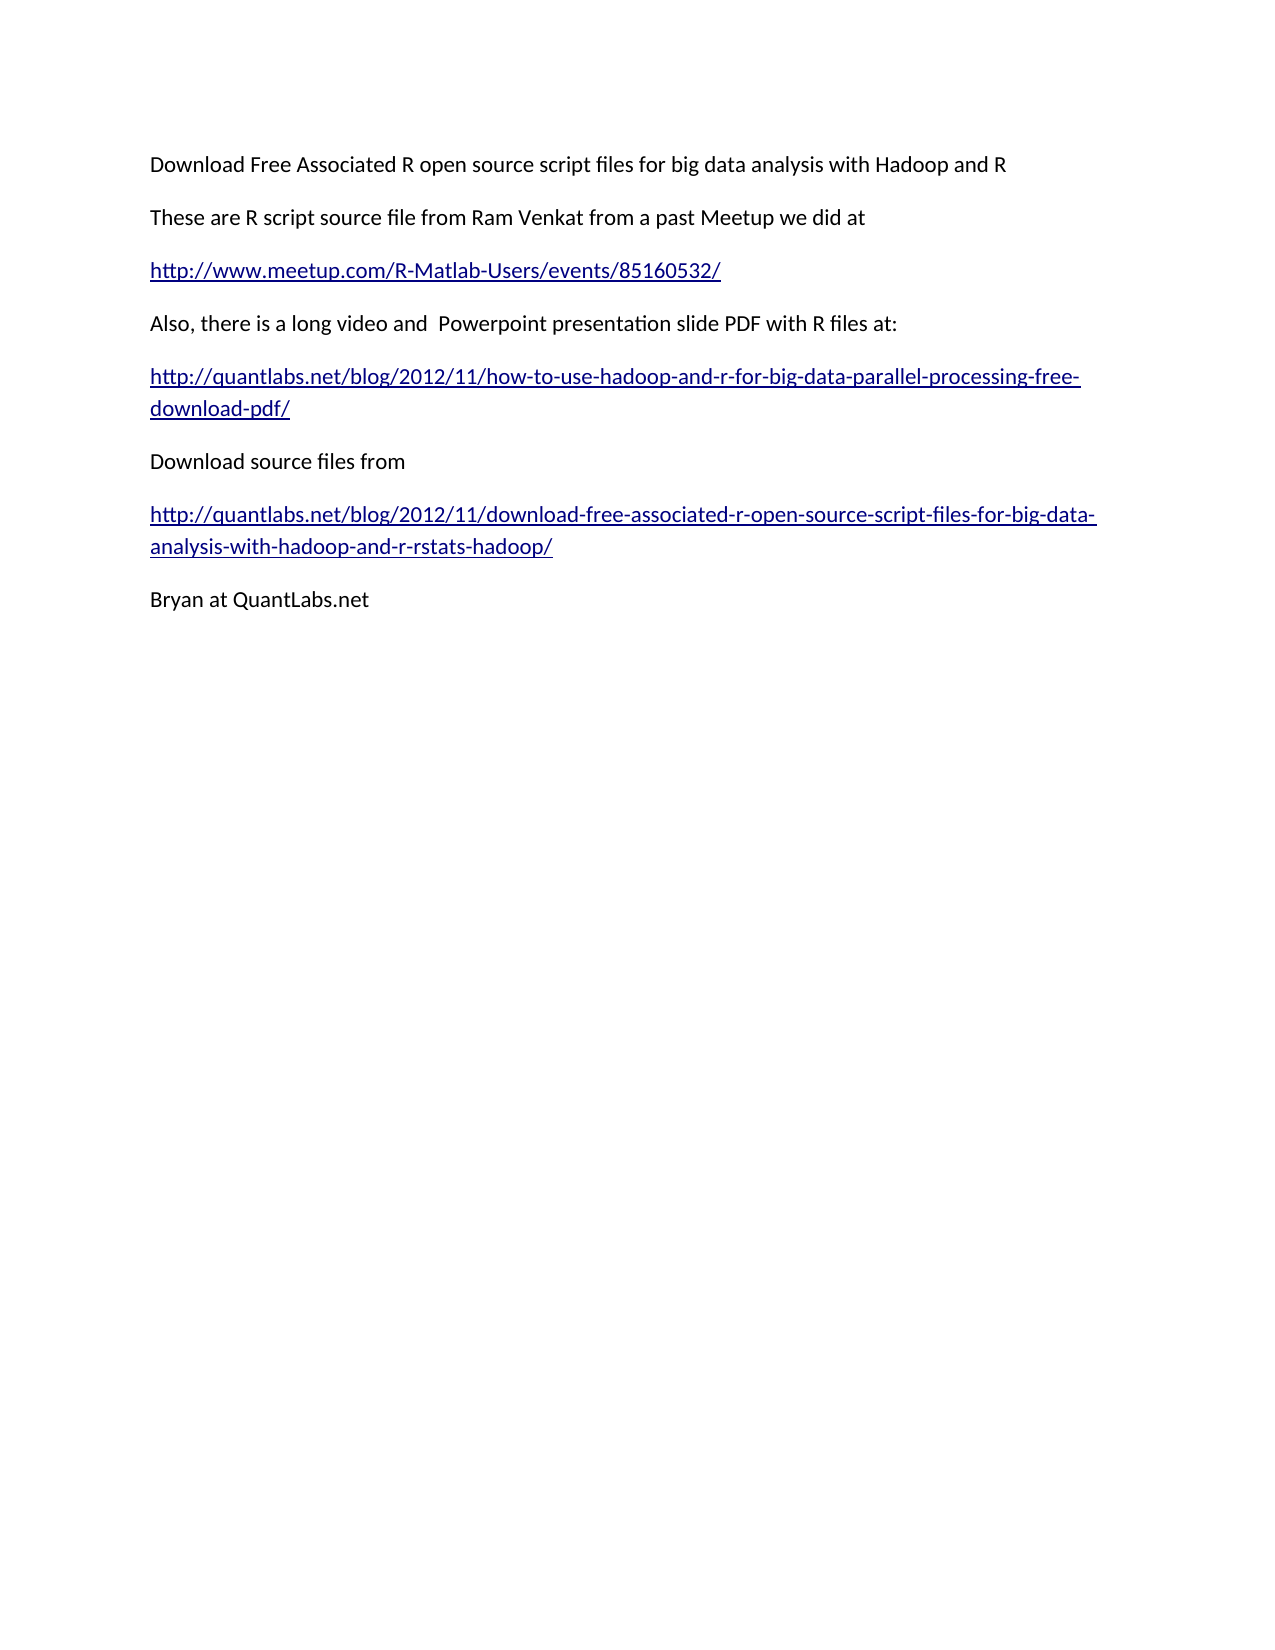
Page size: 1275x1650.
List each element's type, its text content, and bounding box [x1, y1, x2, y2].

text Download Free Associated R open source script files for big data analysis with Hadoop and R [150, 150, 1125, 178]
text Also, there is a long video and Powerpoint presentation slide PDF with R files at: [150, 309, 1125, 337]
text These are R script source file from Ram Venkat from a past Meetup we did at [150, 203, 1125, 231]
text Bryan at QuantLabs.net [150, 586, 1125, 613]
text http://quantlabs.net/blog/2012/11/download-free-associated-r-open-source-script-files-for-big-data-analysis-with-hadoop-and-r-rstats-hadoop/ [150, 500, 1125, 561]
text Download source files from [150, 447, 1125, 475]
text http://quantlabs.net/blog/2012/11/how-to-use-hadoop-and-r-for-big-data-parallel-processing-free-download-pdf/ [150, 362, 1125, 422]
text http://www.meetup.com/R-Matlab-Users/events/85160532/ [150, 256, 1125, 284]
